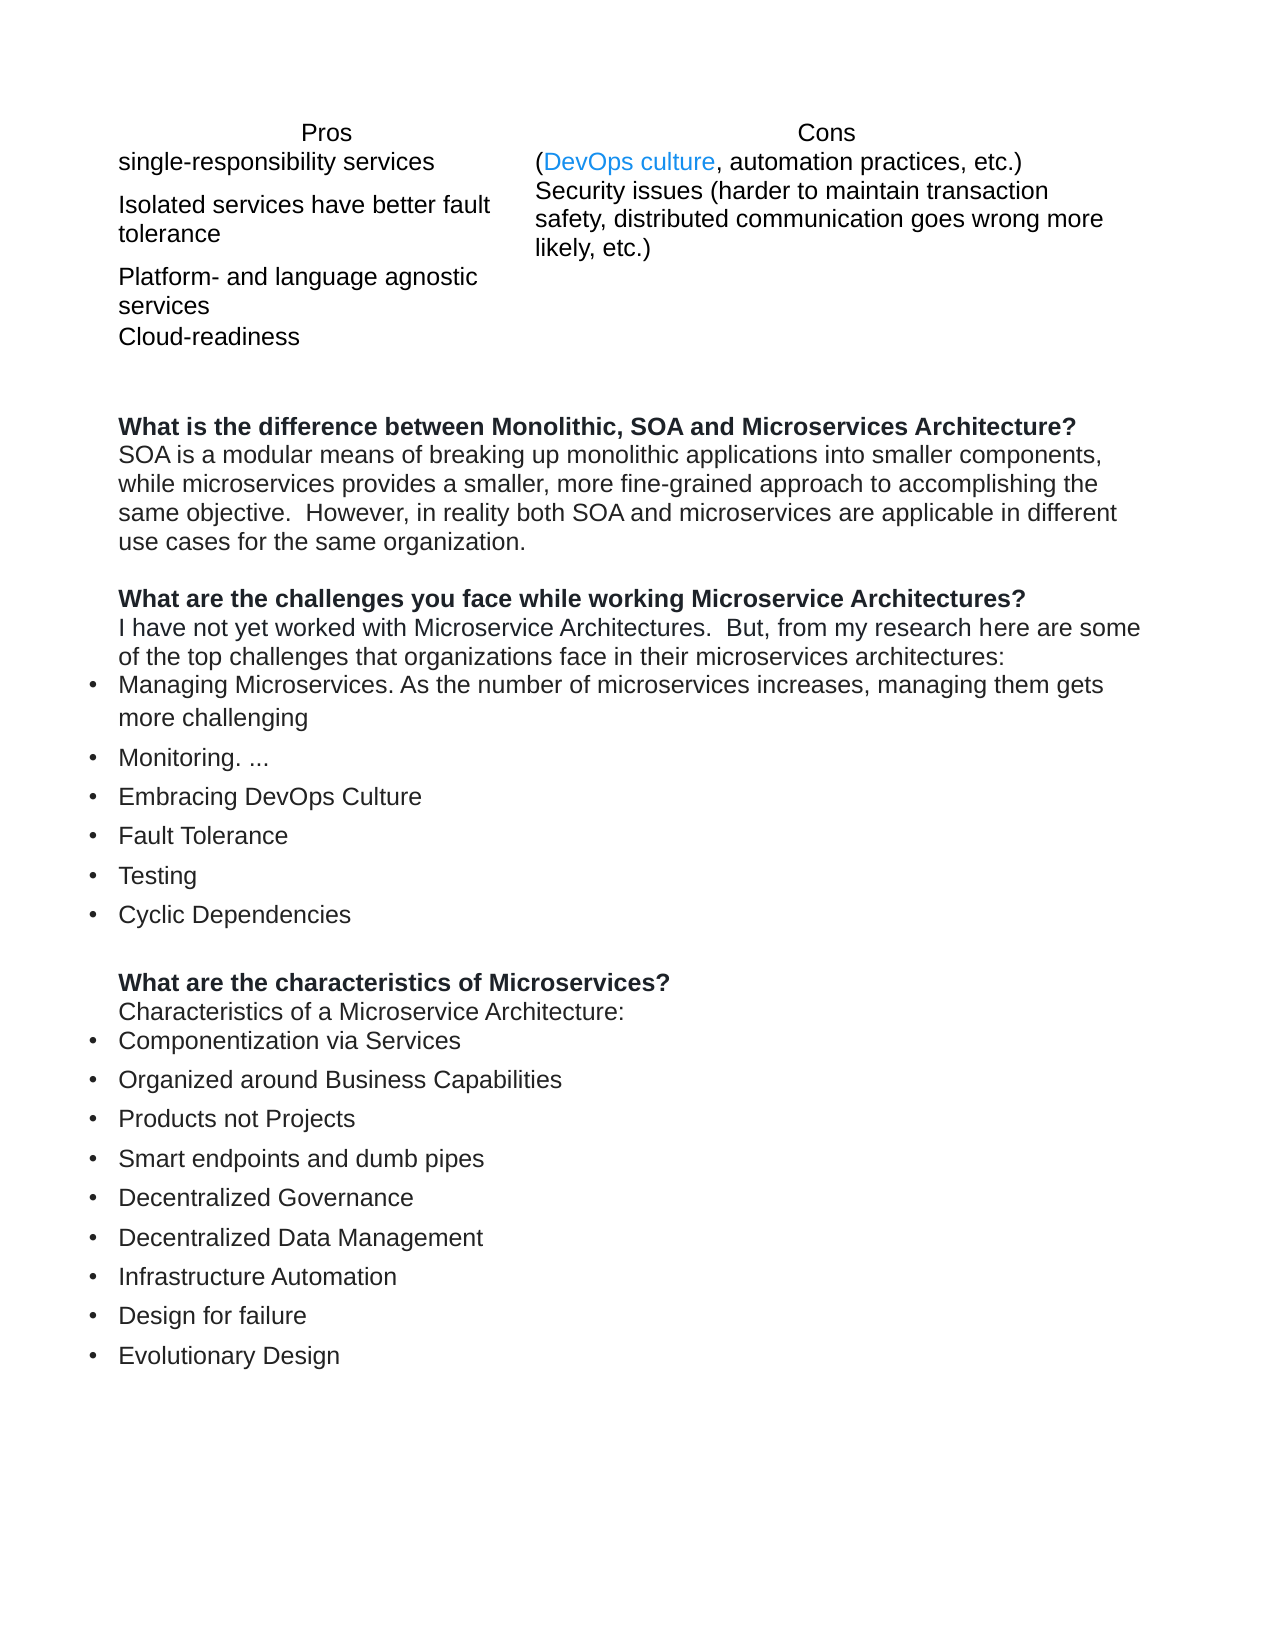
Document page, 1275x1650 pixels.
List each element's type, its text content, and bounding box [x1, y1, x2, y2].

list Componentization via Services [118, 1026, 1157, 1054]
text I have not yet worked with Microservice Architectures. But, from my research here are some of the top challenges that organizations face in their microservices architectures: [118, 613, 1157, 670]
table_cell Security issues (harder to maintain transaction safety, distributed communication goes wrong more likely, etc.) [535, 176, 1118, 262]
table_header [1129, 118, 1141, 147]
text SOA is a modular means of breaking up monolithic applications into smaller components, while microservices provides a smaller, more fine-grained approach to accomplishing the same objective. However, in reality both SOA and microservices are applicable in different use cases for the same organization. [118, 440, 1157, 555]
list Products not Projects [118, 1104, 1157, 1133]
table_cell [535, 319, 1157, 354]
text Characteristics of a Microservice Architecture: [118, 997, 1157, 1026]
text What is the difference between Monolithic, SOA and Microservices Architecture? [118, 383, 1157, 440]
table_cell [1118, 147, 1129, 176]
text What are the characteristics of Microservices? [118, 939, 1157, 997]
table_cell [1118, 176, 1129, 262]
list Decentralized Data Management [118, 1223, 1157, 1251]
table_cell Isolated services have better fault tolerance [118, 176, 535, 262]
list Evolutionary Design [118, 1341, 1157, 1369]
list Monitoring. ... [118, 743, 1157, 771]
list Decentralized Governance [118, 1183, 1157, 1212]
text What are the challenges you face while working Microservice Architectures? [118, 584, 1157, 613]
list Organized around Business Capabilities [118, 1065, 1157, 1094]
table_cell [1129, 176, 1141, 262]
list Cyclic Dependencies [118, 900, 1157, 929]
table_cell [535, 262, 1118, 319]
list Embracing DevOps Culture [118, 782, 1157, 811]
table_cell Platform- and language agnostic services [118, 262, 535, 319]
table_header Pros [118, 118, 535, 147]
table_header [1118, 118, 1129, 147]
table_cell [1129, 147, 1141, 176]
table_cell [1118, 262, 1129, 319]
list Fault Tolerance [118, 821, 1157, 850]
table_header [1141, 118, 1157, 147]
table_cell [1141, 262, 1157, 319]
list Testing [118, 861, 1157, 889]
list Design for failure [118, 1301, 1157, 1330]
table_cell [1141, 147, 1157, 176]
table_cell single-responsibility services [118, 147, 535, 176]
table_header Cons [535, 118, 1118, 147]
list Smart endpoints and dumb pipes [118, 1144, 1157, 1173]
table_cell [1129, 262, 1141, 319]
table_cell (DevOps culture, automation practices, etc.) [535, 147, 1118, 176]
table_cell Cloud-readiness [118, 319, 535, 354]
list Infrastructure Automation [118, 1262, 1157, 1291]
list Managing Microservices. As the number of microservices increases, managing them gets more challenging [118, 670, 1157, 732]
table_cell [1141, 176, 1157, 262]
